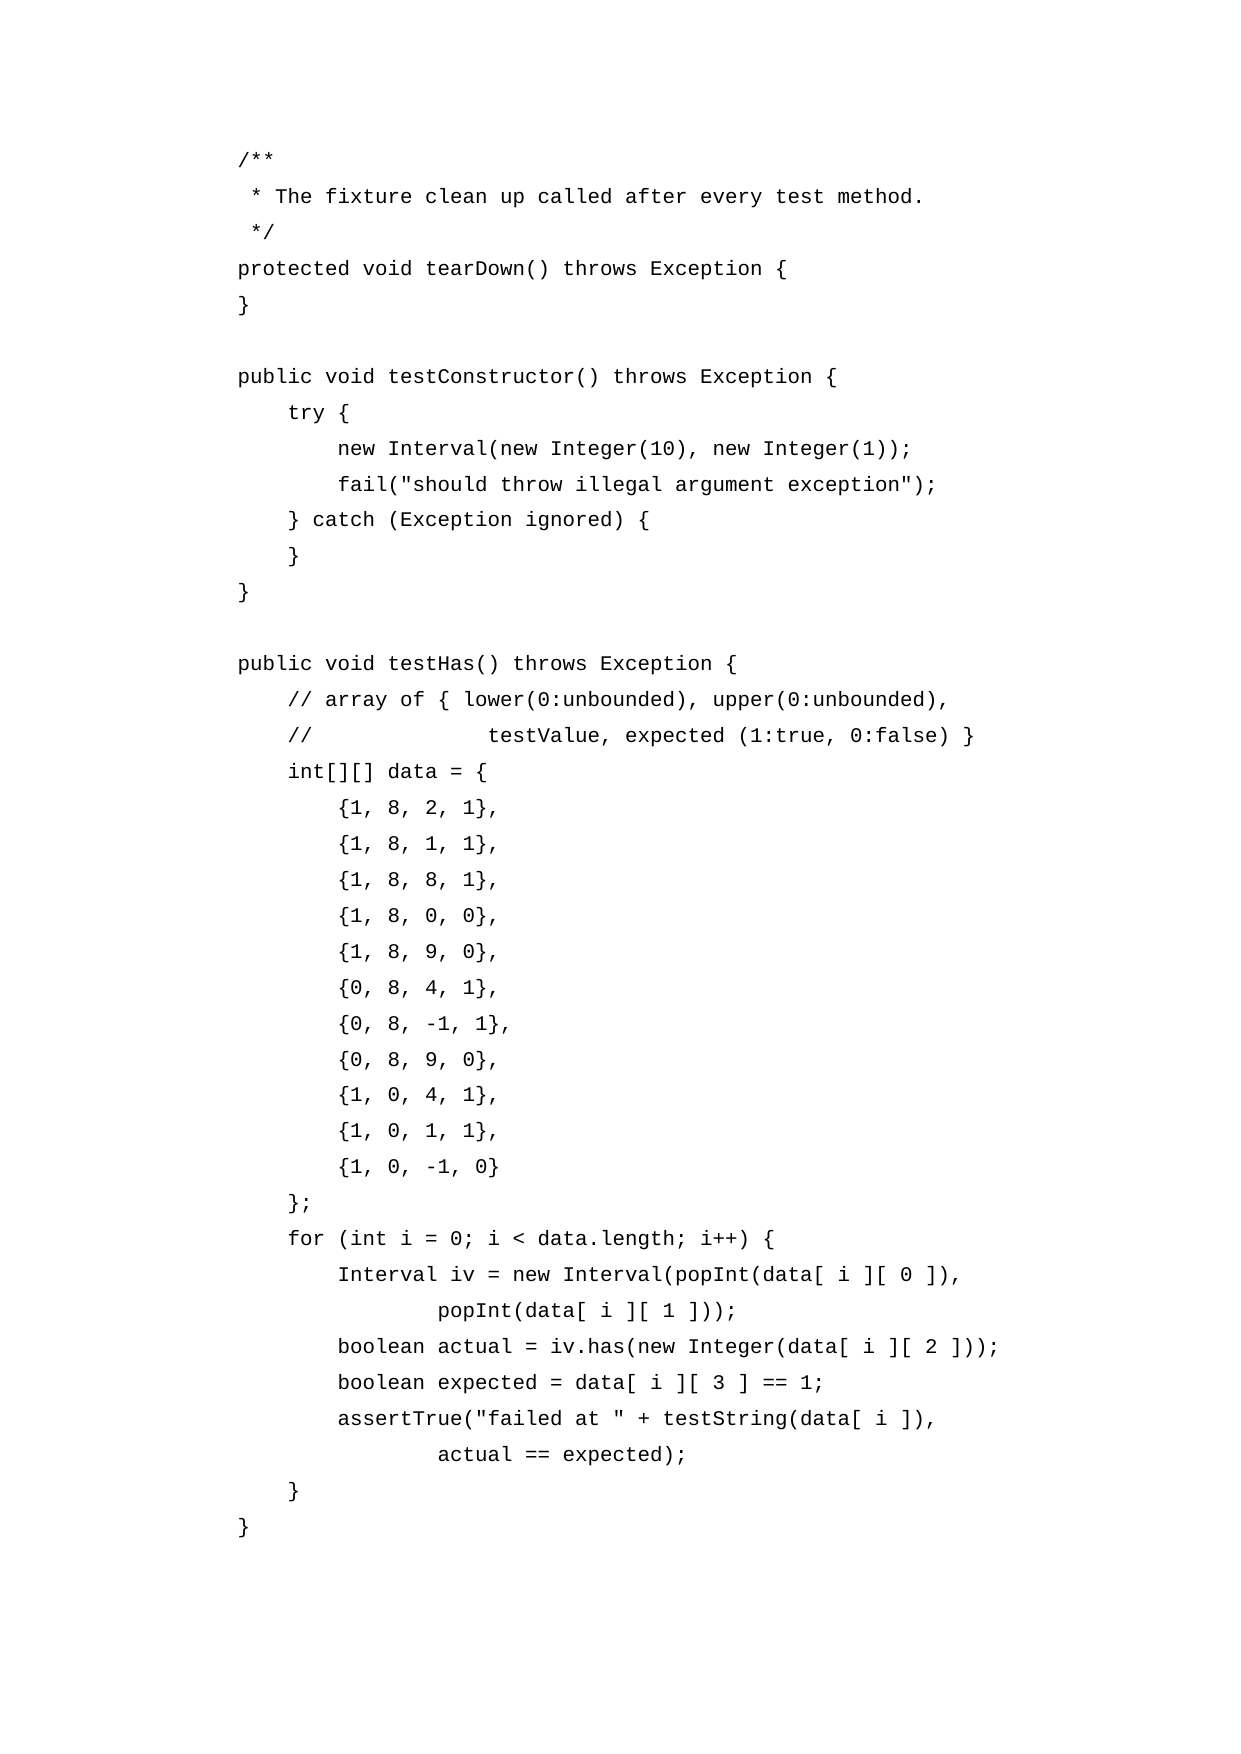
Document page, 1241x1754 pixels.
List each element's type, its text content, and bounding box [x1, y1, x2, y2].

text {0, 8, 4, 1}, [187, 977, 1053, 1001]
text protected void tearDown() throws Exception { [187, 258, 1053, 282]
text } [187, 294, 1053, 318]
text {1, 8, 8, 1}, [187, 869, 1053, 893]
text try { [187, 402, 1053, 426]
text actual == expected); [187, 1444, 1053, 1468]
text {1, 0, -1, 0} [187, 1156, 1053, 1180]
text new Interval(new Integer(10), new Integer(1)); [187, 437, 1053, 461]
text {1, 0, 4, 1}, [187, 1084, 1053, 1108]
text */ [187, 222, 1053, 246]
text {1, 8, 1, 1}, [187, 833, 1053, 857]
text assertTrue("failed at " + testString(data[ i ]), [187, 1408, 1053, 1432]
text }; [187, 1192, 1053, 1216]
text {0, 8, 9, 0}, [187, 1048, 1053, 1072]
text Interval iv = new Interval(popInt(data[ i ][ 0 ]), [187, 1264, 1053, 1288]
text } [187, 545, 1053, 569]
text {1, 8, 2, 1}, [187, 797, 1053, 821]
text {1, 0, 1, 1}, [187, 1120, 1053, 1144]
text {1, 8, 9, 0}, [187, 941, 1053, 964]
text int[][] data = { [187, 761, 1053, 785]
text /** [187, 150, 1053, 174]
text public void testHas() throws Exception { [187, 653, 1053, 677]
text } [187, 1516, 1053, 1539]
text // array of { lower(0:unbounded), upper(0:unbounded), [187, 689, 1053, 713]
text popInt(data[ i ][ 1 ])); [187, 1300, 1053, 1324]
text fail("should throw illegal argument exception"); [187, 473, 1053, 497]
text {1, 8, 0, 0}, [187, 905, 1053, 929]
text {0, 8, -1, 1}, [187, 1012, 1053, 1036]
text // testValue, expected (1:true, 0:false) } [187, 725, 1053, 749]
text boolean actual = iv.has(new Integer(data[ i ][ 2 ])); [187, 1336, 1053, 1360]
text } [187, 1480, 1053, 1504]
text public void testConstructor() throws Exception { [187, 366, 1053, 389]
text for (int i = 0; i < data.length; i++) { [187, 1228, 1053, 1252]
text boolean expected = data[ i ][ 3 ] == 1; [187, 1372, 1053, 1396]
text } catch (Exception ignored) { [187, 509, 1053, 533]
text } [187, 581, 1053, 605]
text * The fixture clean up called after every test method. [187, 186, 1053, 210]
